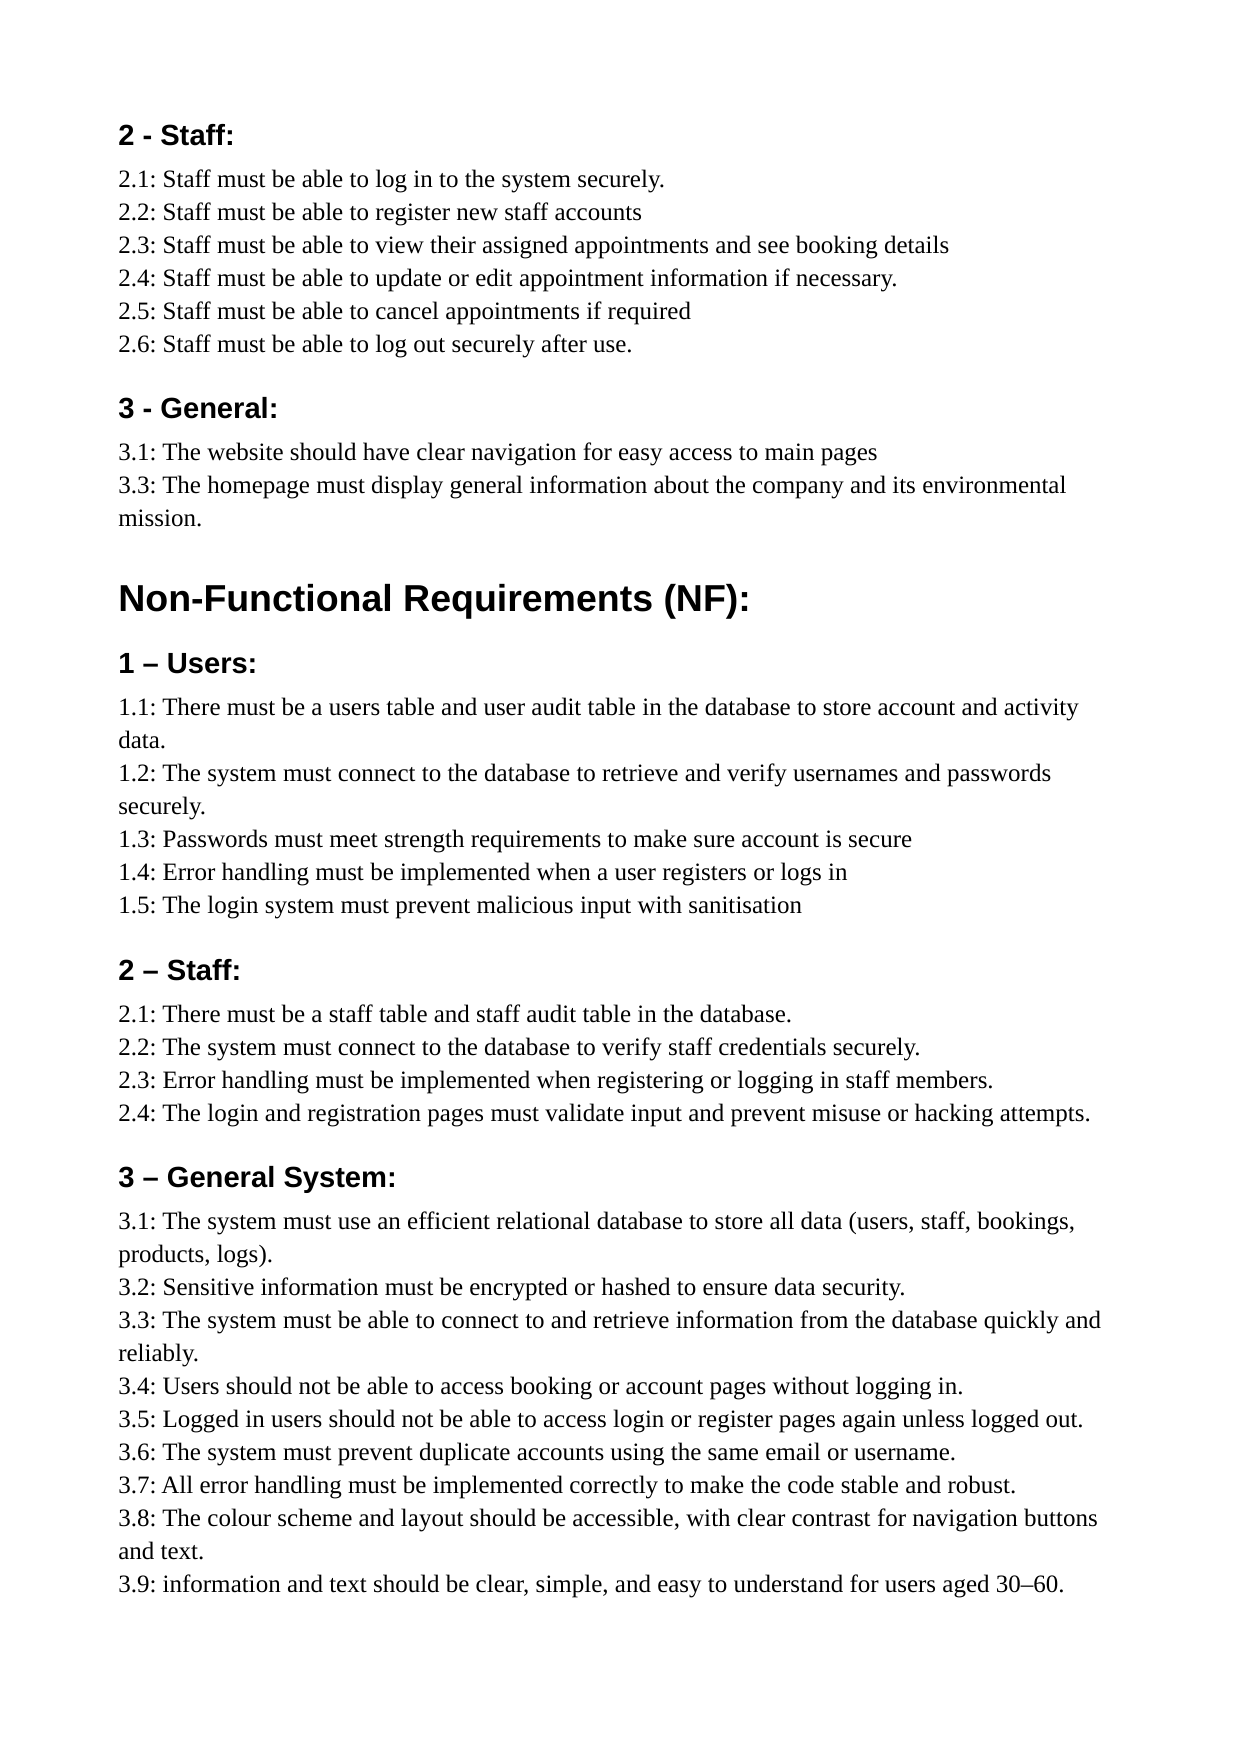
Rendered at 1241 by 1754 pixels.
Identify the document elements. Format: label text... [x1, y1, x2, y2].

text 3.1: The website should have clear navigation for easy access to main pages 3.3: The homepage must display general information about the company and its environmental mission. [118, 437, 1122, 532]
text 2.1: There must be a staff table and staff audit table in the database. 2.2: The system must connect to the database to verify staff credentials securely. 2.3: Error handling must be implemented when registering or logging in staff members. 2.4: The login and registration pages must validate input and prevent misuse or hacking attempts. [118, 999, 1122, 1127]
text 1.1: There must be a users table and user audit table in the database to store account and activity data. 1.2: The system must connect to the database to retrieve and verify usernames and passwords securely. 1.3: Passwords must meet strength requirements to make sure account is secure 1.4: Error handling must be implemented when a user registers or logs in 1.5: The login system must prevent malicious input with sanitisation [118, 692, 1122, 919]
subtitle 1 – Users: [118, 646, 1122, 680]
text 2.1: Staff must be able to log in to the system securely. 2.2: Staff must be able to register new staff accounts 2.3: Staff must be able to view their assigned appointments and see booking details 2.4: Staff must be able to update or edit appointment information if necessary. 2.5: Staff must be able to cancel appointments if required 2.6: Staff must be able to log out securely after use. [118, 164, 1122, 358]
subtitle 3 – General System: [118, 1160, 1122, 1193]
text 3.1: The system must use an efficient relational database to store all data (users, staff, bookings, products, logs). 3.2: Sensitive information must be encrypted or hashed to ensure data security. 3.3: The system must be able to connect to and retrieve information from the database quickly and reliably. 3.4: Users should not be able to access booking or account pages without logging in. 3.5: Logged in users should not be able to access login or register pages again unless logged out. 3.6: The system must prevent duplicate accounts using the same email or username. 3.7: All error handling must be implemented correctly to make the code stable and robust. 3.8: The colour scheme and layout should be accessible, with clear contrast for navigation buttons and text. 3.9: information and text should be clear, simple, and easy to understand for users aged 30–60. [118, 1206, 1122, 1598]
subtitle 2 - Staff: [118, 118, 1122, 152]
subtitle Non-Functional Requirements (NF): [118, 576, 1122, 619]
subtitle 2 – Staff: [118, 953, 1122, 986]
subtitle 3 - General: [118, 391, 1122, 425]
